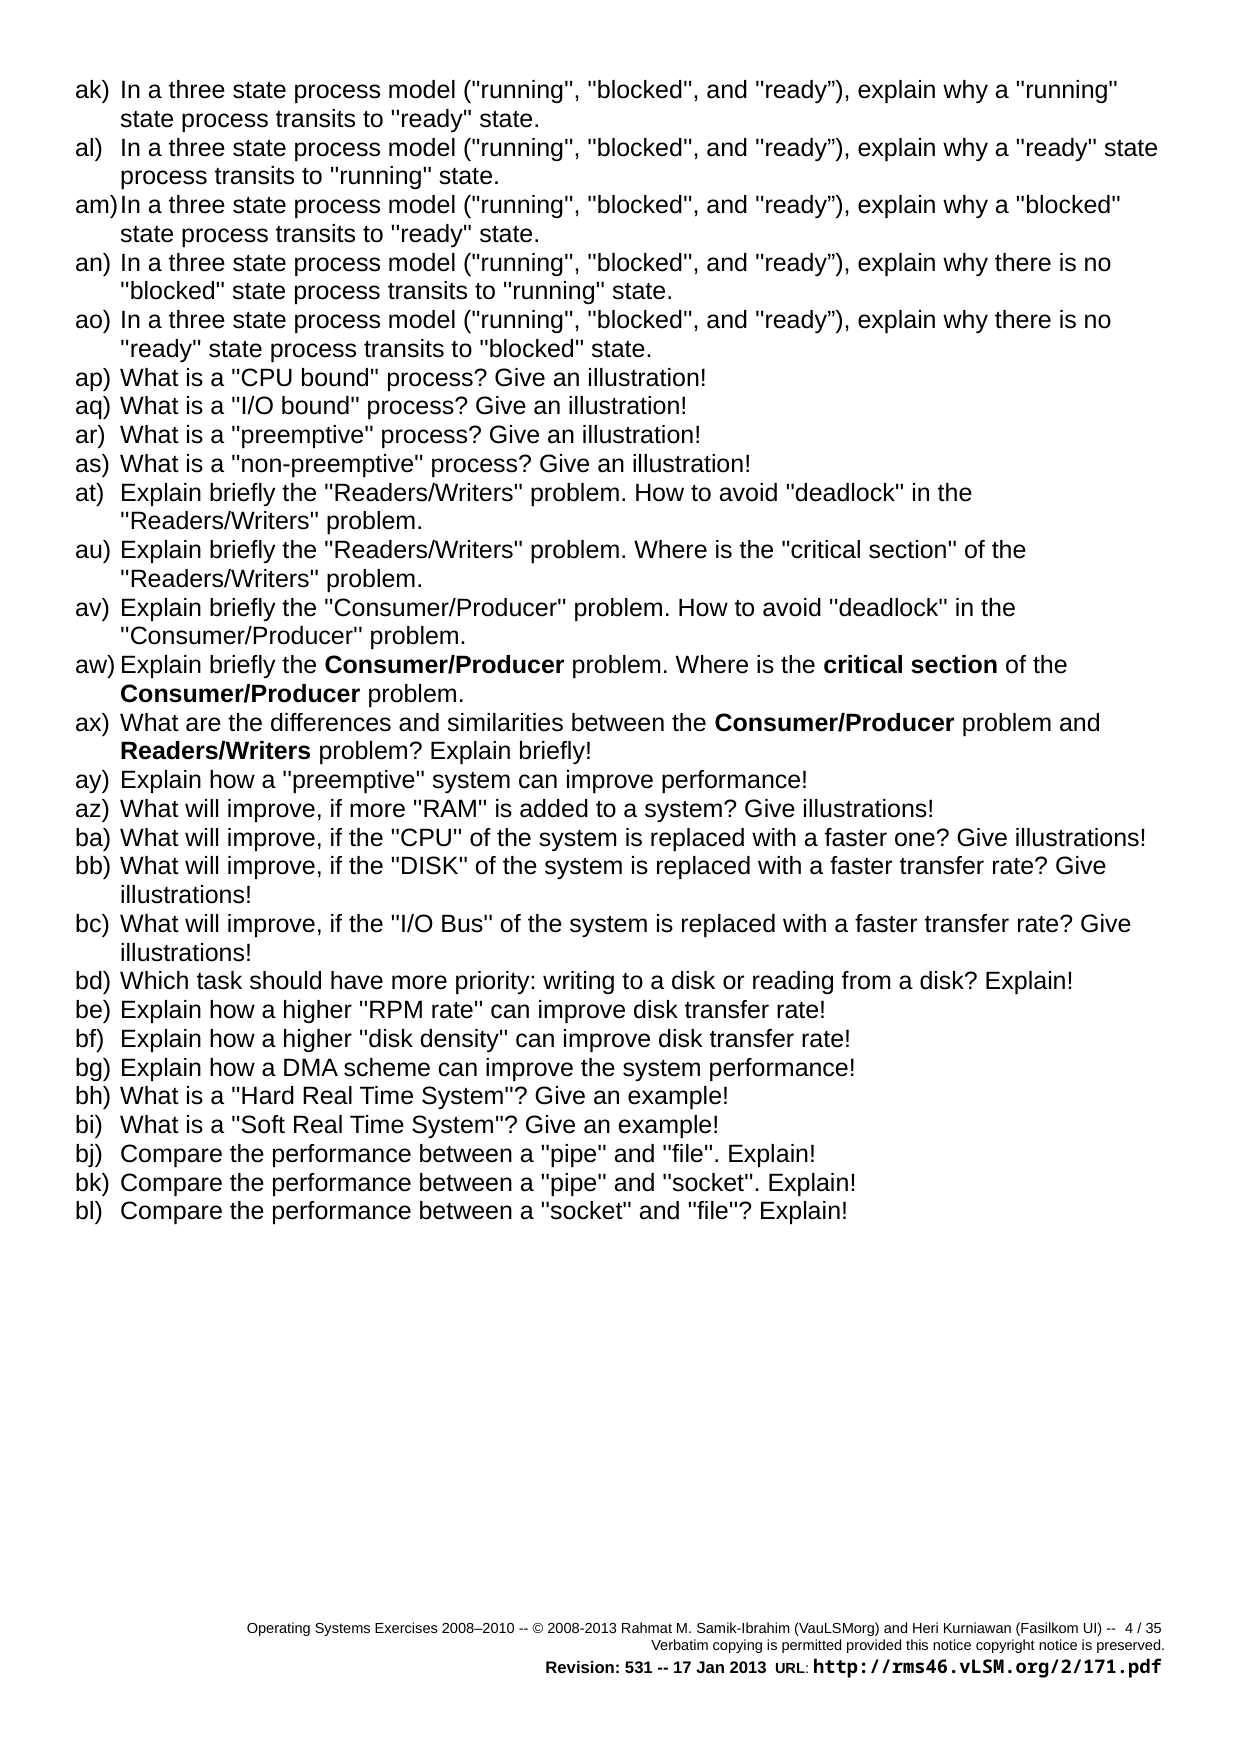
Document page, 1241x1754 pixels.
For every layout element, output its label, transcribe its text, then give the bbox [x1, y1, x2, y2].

list Explain briefly the Consumer/Producer problem. Where is the critical section of the Consumer/Producer problem. [75, 650, 1166, 707]
list What is a ''Soft Real Time System''? Give an example! [75, 1110, 1166, 1139]
list Explain how a DMA scheme can improve the system performance! [75, 1052, 1166, 1081]
list What is a ''I/O bound'' process? Give an illustration! [75, 391, 1166, 420]
list What will improve, if the ''CPU'' of the system is replaced with a faster one? Give illustrations! [75, 822, 1166, 851]
list Compare the performance between a ''socket'' and ''file''? Explain! [75, 1196, 1166, 1225]
list In a three state process model (''running'', ''blocked'', and ''ready”), explain why a ''running'' state process transits to ''ready'' state. [75, 75, 1166, 132]
list Explain briefly the ''Readers/Writers'' problem. How to avoid ''deadlock'' in the ''Readers/Writers'' problem. [75, 477, 1166, 535]
list Compare the performance between a ''pipe'' and ''file''. Explain! [75, 1139, 1166, 1167]
list Which task should have more priority: writing to a disk or reading from a disk? Explain! [75, 966, 1166, 995]
list What is a ''non-preemptive'' process? Give an illustration! [75, 449, 1166, 477]
list Explain how a higher ''RPM rate'' can improve disk transfer rate! [75, 995, 1166, 1024]
list What are the differences and similarities between the Consumer/Producer problem and Readers/Writers problem? Explain briefly! [75, 707, 1166, 765]
list Explain how a higher ''disk density'' can improve disk transfer rate! [75, 1024, 1166, 1052]
list What will improve, if the ''DISK'' of the system is replaced with a faster transfer rate? Give illustrations! [75, 851, 1166, 909]
list Explain briefly the ''Consumer/Producer'' problem. How to avoid ''deadlock'' in the ''Consumer/Producer'' problem. [75, 592, 1166, 650]
list What will improve, if more ''RAM'' is added to a system? Give illustrations! [75, 794, 1166, 822]
list What is a ''preemptive'' process? Give an illustration! [75, 420, 1166, 449]
list In a three state process model (''running'', ''blocked'', and ''ready”), explain why there is no ''ready'' state process transits to ''blocked'' state. [75, 305, 1166, 362]
list What is a ''Hard Real Time System''? Give an example! [75, 1081, 1166, 1110]
list What is a ''CPU bound'' process? Give an illustration! [75, 362, 1166, 391]
list In a three state process model (''running'', ''blocked'', and ''ready”), explain why there is no ''blocked'' state process transits to ''running'' state. [75, 247, 1166, 305]
list What will improve, if the ''I/O Bus'' of the system is replaced with a faster transfer rate? Give illustrations! [75, 909, 1166, 966]
list Explain briefly the ''Readers/Writers'' problem. Where is the ''critical section'' of the ''Readers/Writers'' problem. [75, 535, 1166, 592]
list In a three state process model (''running'', ''blocked'', and ''ready”), explain why a ''blocked'' state process transits to ''ready'' state. [75, 190, 1166, 247]
list Explain how a ''preemptive'' system can improve performance! [75, 765, 1166, 794]
list In a three state process model (''running'', ''blocked'', and ''ready”), explain why a ''ready'' state process transits to ''running'' state. [75, 132, 1166, 190]
list Compare the performance between a ''pipe'' and ''socket''. Explain! [75, 1167, 1166, 1196]
